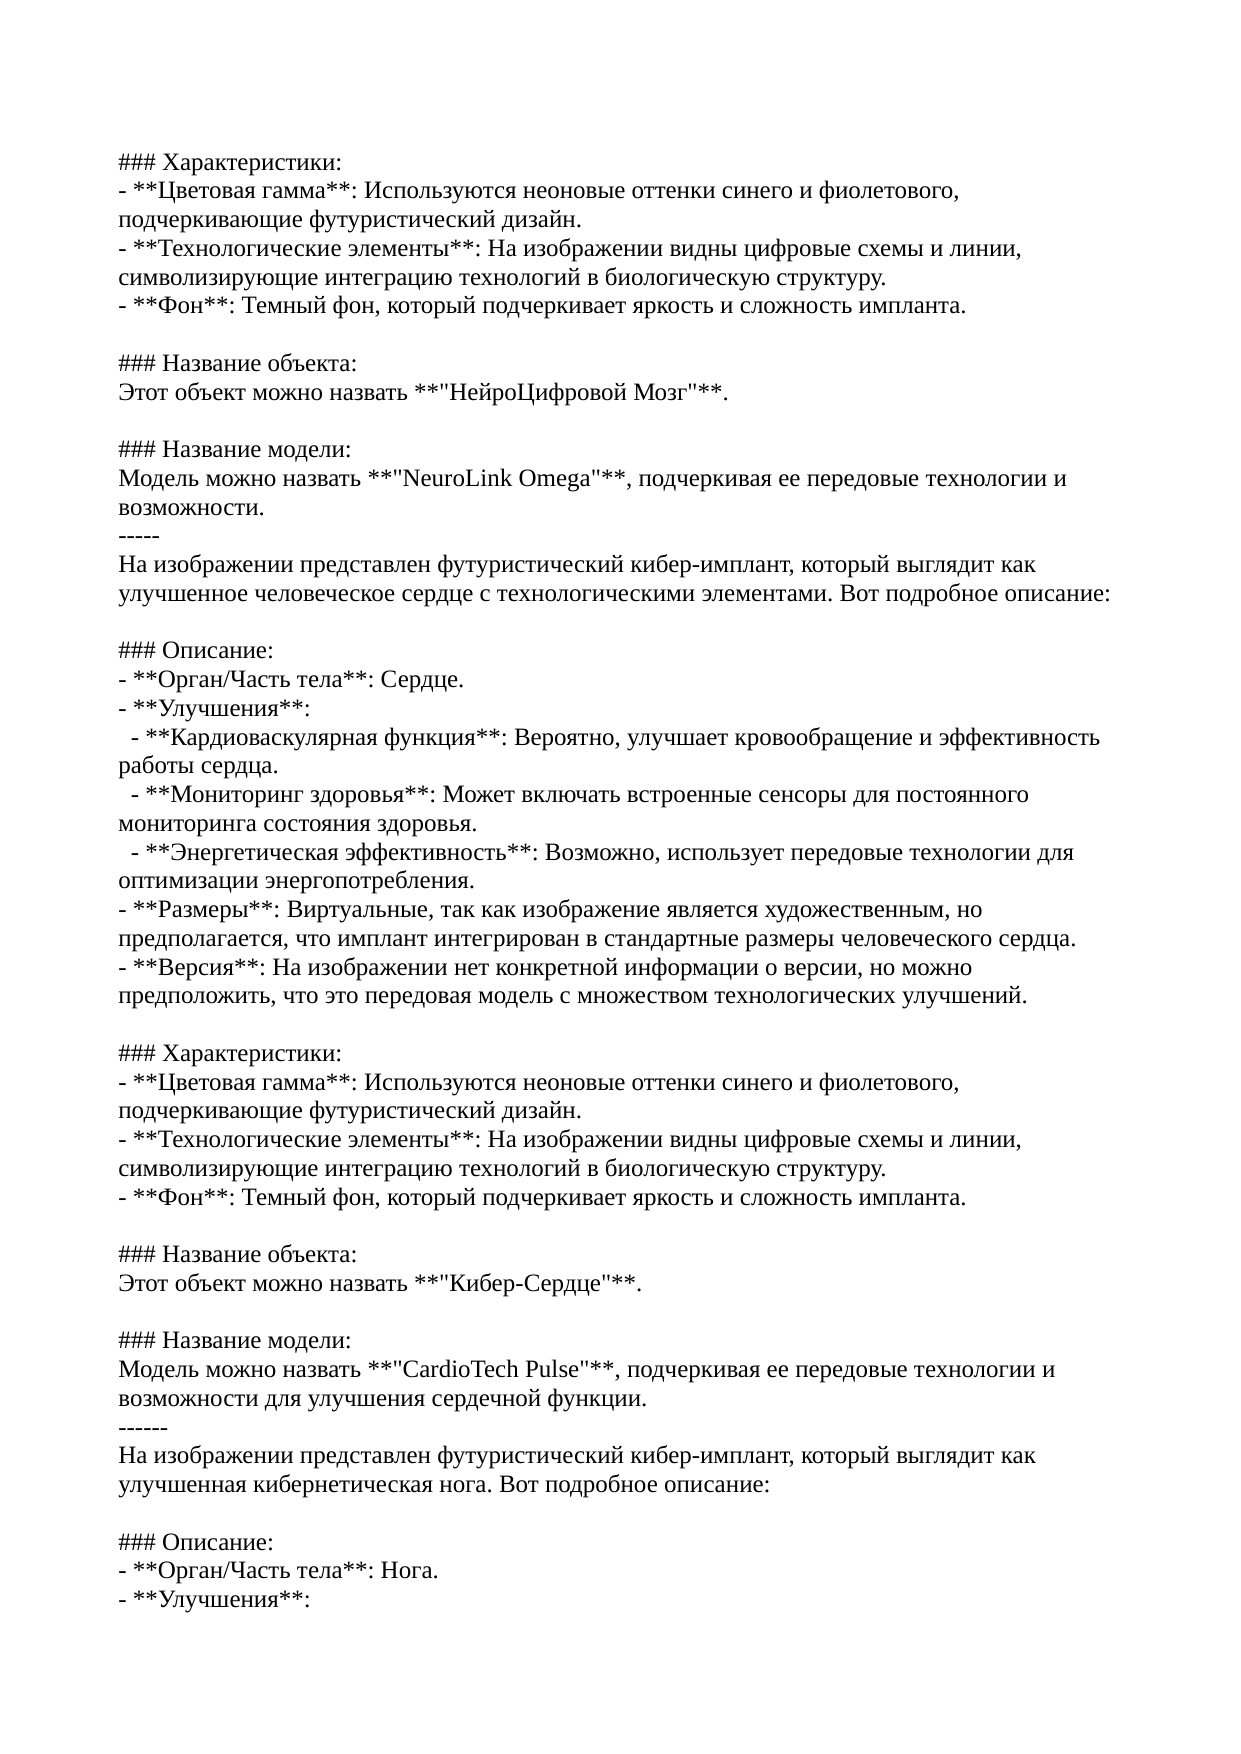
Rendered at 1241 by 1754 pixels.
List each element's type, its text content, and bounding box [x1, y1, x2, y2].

text - **Цветовая гамма**: Используются неоновые оттенки синего и фиолетового, подчеркивающие футуристический дизайн. [118, 176, 1122, 233]
text ### Характеристики: [118, 1038, 1122, 1067]
text - **Цветовая гамма**: Используются неоновые оттенки синего и фиолетового, подчеркивающие футуристический дизайн. [118, 1067, 1122, 1124]
text ### Характеристики: [118, 147, 1122, 176]
text ### Название модели: [118, 434, 1122, 463]
text ### Описание: [118, 636, 1122, 664]
text ----- [118, 521, 1122, 549]
text - **Фон**: Темный фон, который подчеркивает яркость и сложность импланта. [118, 291, 1122, 319]
text ### Описание: [118, 1527, 1122, 1556]
text Этот объект можно назвать **"Кибер-Сердце"**. [118, 1268, 1122, 1297]
text - **Мониторинг здоровья**: Может включать встроенные сенсоры для постоянного мониторинга состояния здоровья. [118, 779, 1122, 837]
text - **Технологические элементы**: На изображении видны цифровые схемы и линии, символизирующие интеграцию технологий в биологическую структуру. [118, 1124, 1122, 1182]
text - **Улучшения**: [118, 693, 1122, 722]
text - **Размеры**: Виртуальные, так как изображение является художественным, но предполагается, что имплант интегрирован в стандартные размеры человеческого сердца. [118, 894, 1122, 952]
text На изображении представлен футуристический кибер-имплант, который выглядит как улучшенное человеческое сердце с технологическими элементами. Вот подробное описание: [118, 549, 1122, 607]
text - **Фон**: Темный фон, который подчеркивает яркость и сложность импланта. [118, 1182, 1122, 1211]
text Модель можно назвать **"NeuroLink Omega"**, подчеркивая ее передовые технологии и возможности. [118, 463, 1122, 521]
text Этот объект можно назвать **"НейроЦифровой Мозг"**. [118, 377, 1122, 406]
text - **Энергетическая эффективность**: Возможно, использует передовые технологии для оптимизации энергопотребления. [118, 837, 1122, 894]
text - **Технологические элементы**: На изображении видны цифровые схемы и линии, символизирующие интеграцию технологий в биологическую структуру. [118, 233, 1122, 291]
text ### Название объекта: [118, 1239, 1122, 1268]
text - **Кардиоваскулярная функция**: Вероятно, улучшает кровообращение и эффективность работы сердца. [118, 722, 1122, 779]
text - **Орган/Часть тела**: Нога. [118, 1556, 1122, 1584]
text ### Название модели: [118, 1326, 1122, 1354]
text - **Улучшения**: [118, 1584, 1122, 1613]
text ------ [118, 1412, 1122, 1441]
text - **Версия**: На изображении нет конкретной информации о версии, но можно предположить, что это передовая модель с множеством технологических улучшений. [118, 952, 1122, 1009]
text ### Название объекта: [118, 348, 1122, 377]
text На изображении представлен футуристический кибер-имплант, который выглядит как улучшенная кибернетическая нога. Вот подробное описание: [118, 1441, 1122, 1498]
text - **Орган/Часть тела**: Сердце. [118, 664, 1122, 693]
text Модель можно назвать **"CardioTech Pulse"**, подчеркивая ее передовые технологии и возможности для улучшения сердечной функции. [118, 1354, 1122, 1412]
